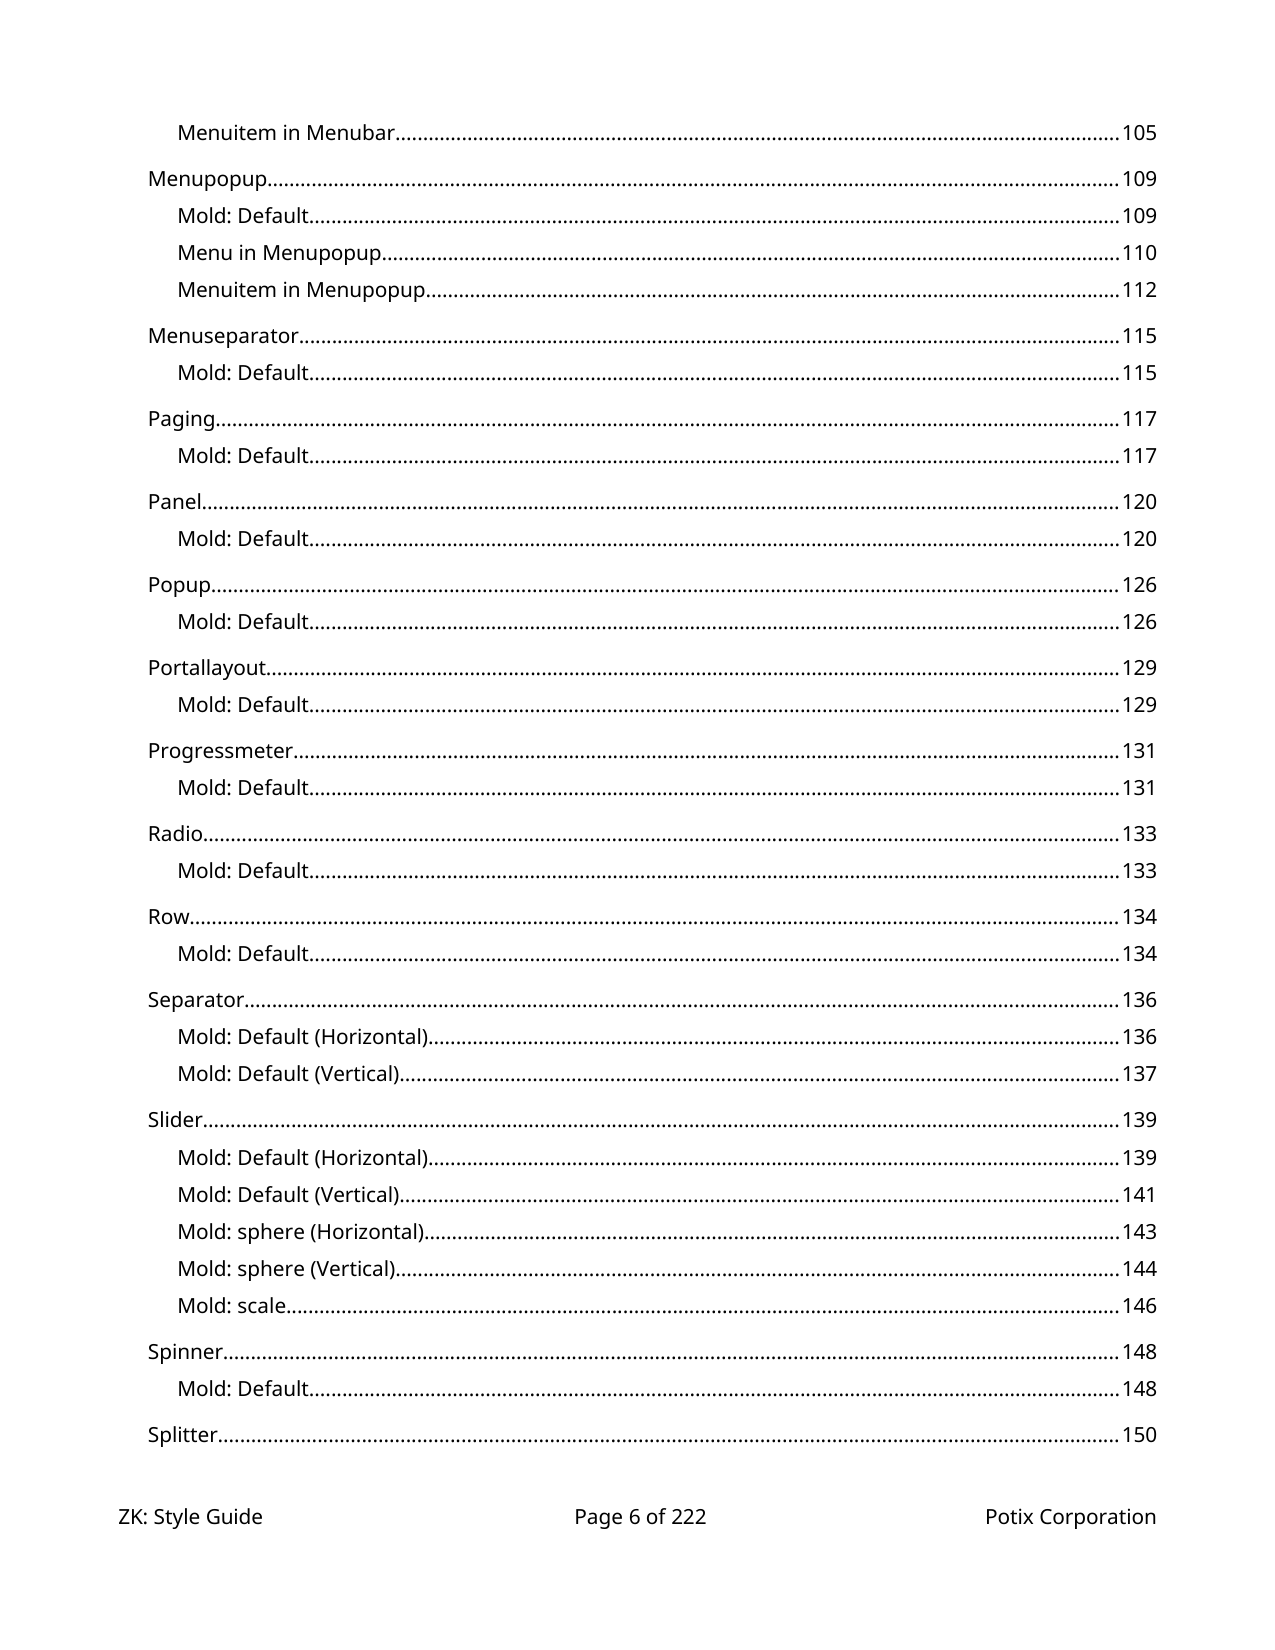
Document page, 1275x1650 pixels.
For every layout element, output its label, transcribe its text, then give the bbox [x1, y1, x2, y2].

text Menupopup 109 [148, 164, 1157, 192]
text Mold: Default 133 [177, 856, 1157, 885]
text Mold: scale 146 [177, 1291, 1157, 1319]
text Mold: Default 115 [177, 358, 1157, 387]
text Spinner 148 [148, 1337, 1157, 1365]
text Mold: Default 148 [177, 1374, 1157, 1402]
text Mold: Default 129 [177, 690, 1157, 719]
text Mold: sphere (Vertical) 144 [177, 1254, 1157, 1282]
text Splitter 150 [148, 1420, 1157, 1448]
text Radio 133 [148, 819, 1157, 848]
text Mold: Default 134 [177, 939, 1157, 968]
text Mold: Default 131 [177, 773, 1157, 802]
text Menuitem in Menubar 105 [177, 118, 1157, 146]
text Separator 136 [148, 985, 1157, 1014]
text Menu in Menupopup 110 [177, 238, 1157, 266]
text Menuitem in Menupopup 112 [177, 275, 1157, 303]
text Paging 117 [148, 404, 1157, 432]
text Mold: Default 126 [177, 607, 1157, 636]
text Portallayout 129 [148, 653, 1157, 682]
text Slider 139 [148, 1106, 1157, 1134]
text Progressmeter 131 [148, 736, 1157, 764]
text Popup 126 [148, 570, 1157, 598]
text Panel 120 [148, 487, 1157, 516]
text Mold: Default (Vertical) 141 [177, 1180, 1157, 1208]
text Mold: Default (Horizontal) 136 [177, 1022, 1157, 1051]
text Mold: Default (Vertical) 137 [177, 1059, 1157, 1088]
text Mold: Default 109 [177, 201, 1157, 229]
text Row 134 [148, 902, 1157, 931]
text Mold: Default 120 [177, 524, 1157, 553]
text Menuseparator 115 [148, 321, 1157, 349]
text Mold: Default (Horizontal) 139 [177, 1143, 1157, 1171]
text Mold: sphere (Horizontal) 143 [177, 1217, 1157, 1245]
text Mold: Default 117 [177, 441, 1157, 469]
